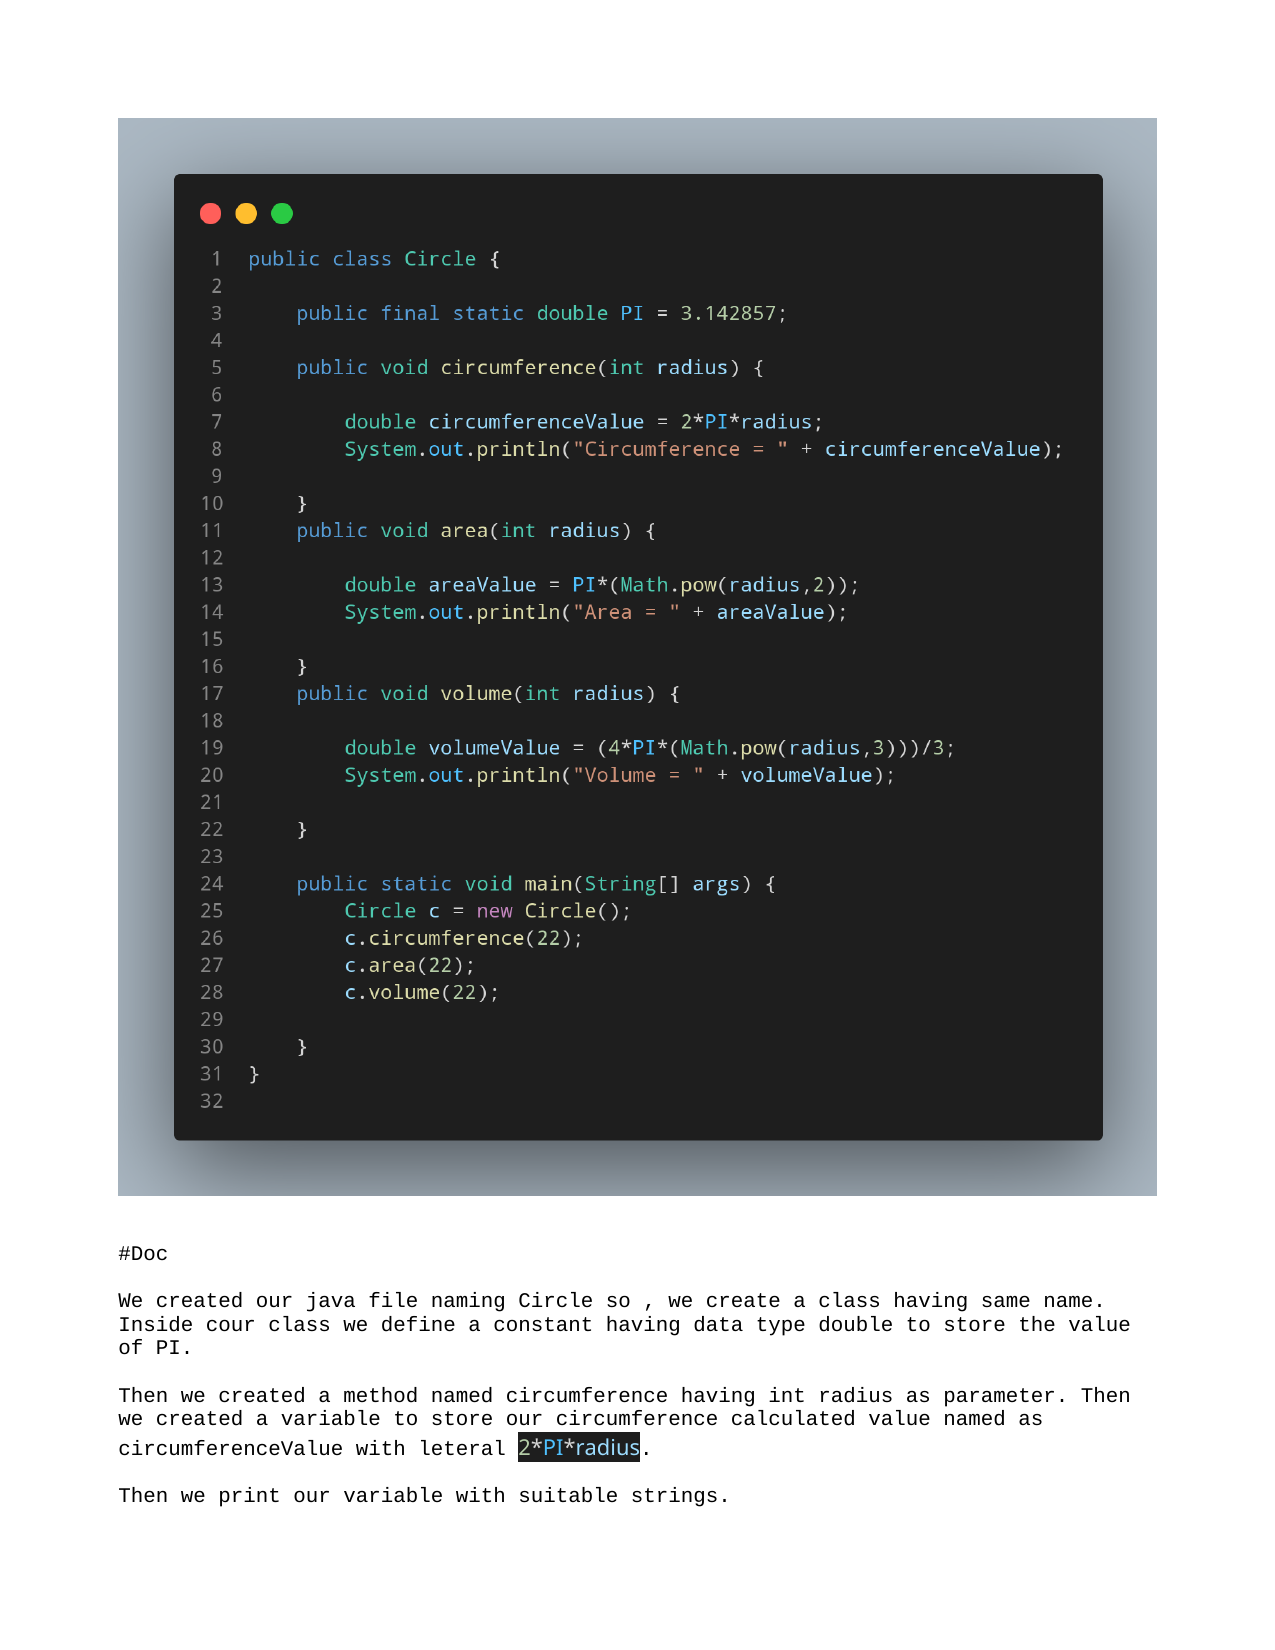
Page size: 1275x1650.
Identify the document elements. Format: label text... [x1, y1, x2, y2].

picture [118, 118, 1157, 1196]
text #Doc [118, 1243, 1157, 1266]
text Then we print our variable with suitable strings. [118, 1485, 1157, 1509]
text We created our java file naming Circle so , we create a class having same name. Inside cour class we define a constant having data type double to store the value of PI. [118, 1290, 1157, 1361]
text Then we created a method named circumference having int radius as parameter. Then we created a variable to store our circumference calculated value named as circumferenceValue with leteral 2*PI*radius. [118, 1384, 1157, 1462]
